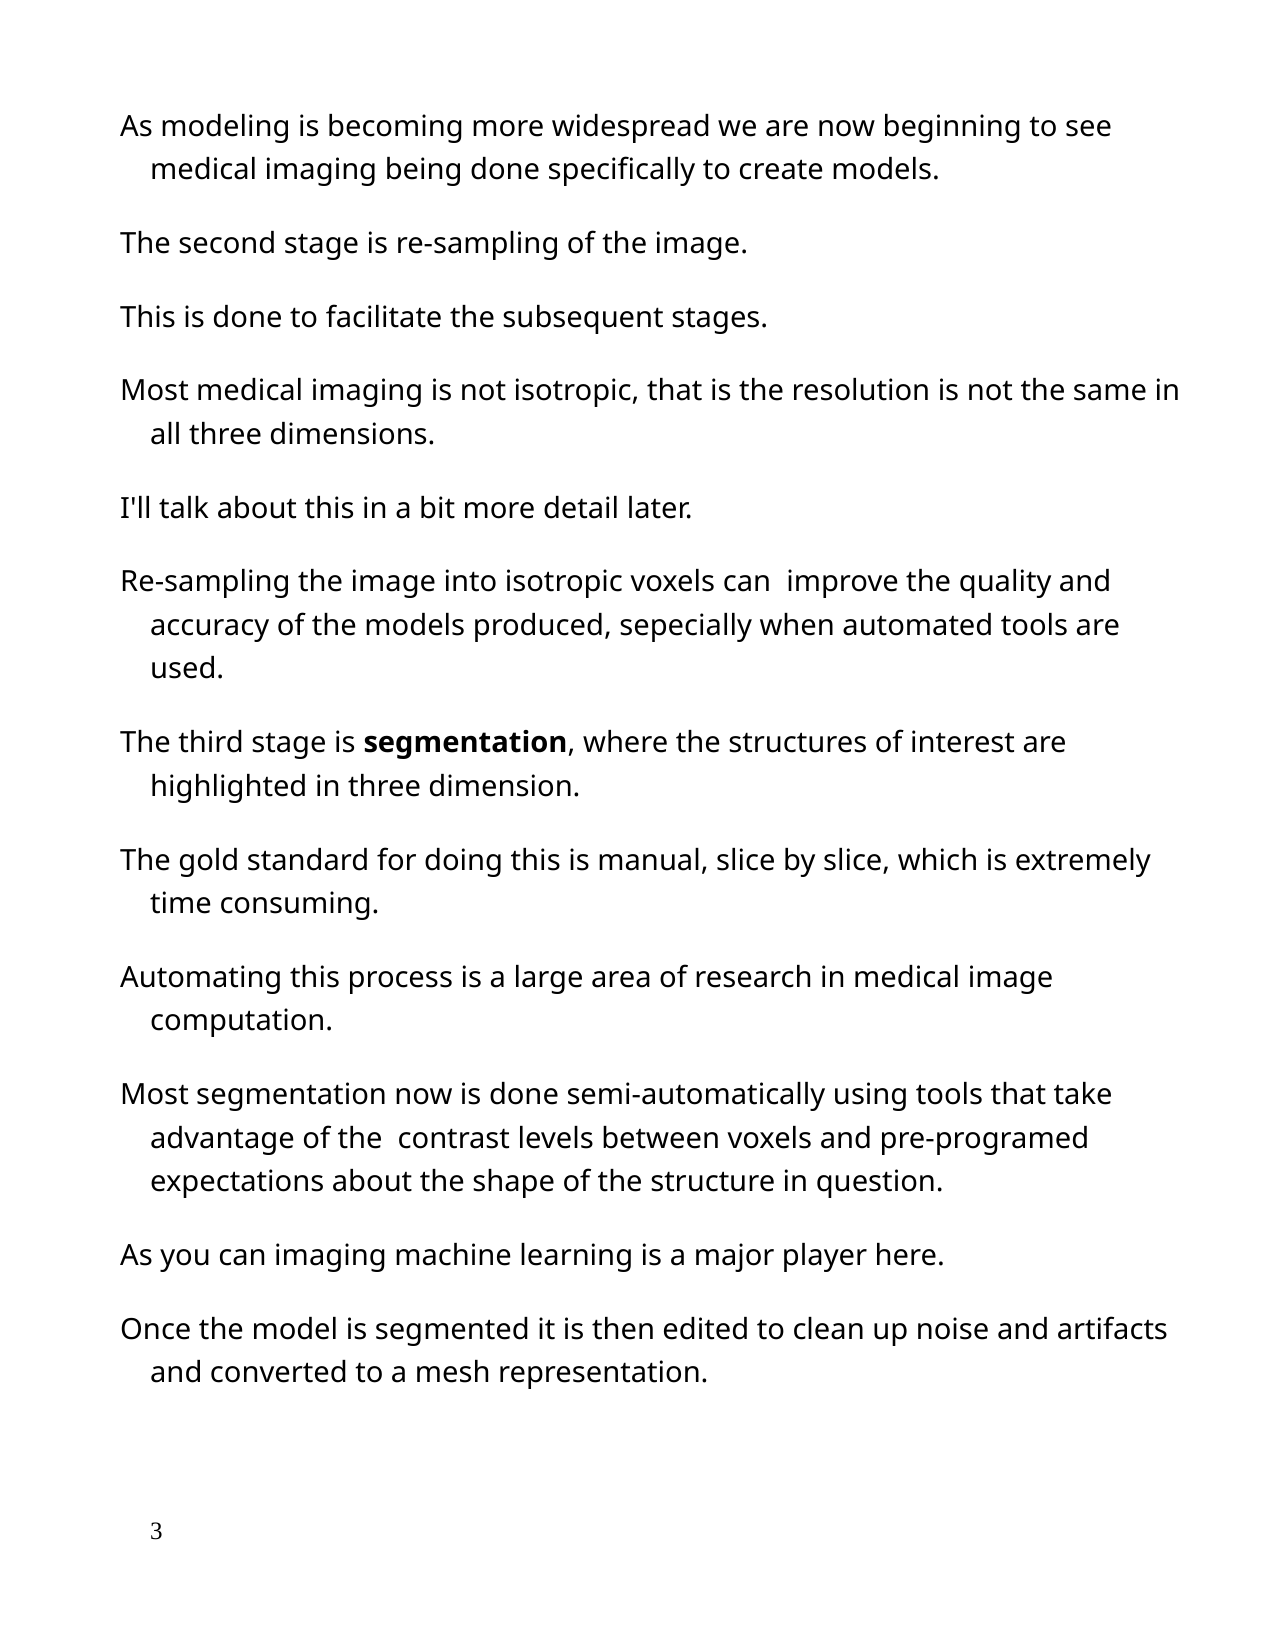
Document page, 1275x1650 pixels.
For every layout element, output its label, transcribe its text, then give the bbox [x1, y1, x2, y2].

text Most segmentation now is done semi-automatically using tools that take advantage of the contrast levels between voxels and pre-programed expectations about the shape of the structure in question. [120, 1073, 1200, 1200]
text As modeling is becoming more widespread we are now beginning to see medical imaging being done specifically to create models. [120, 105, 1200, 188]
text The gold standard for doing this is manual, slice by slice, which is extremely time consuming. [120, 839, 1200, 922]
text Most medical imaging is not isotropic, that is the resolution is not the same in all three dimensions. [120, 369, 1200, 453]
text I'll talk about this in a bit more detail later. [120, 487, 1200, 527]
text This is done to facilitate the subsequent stages. [120, 296, 1200, 336]
text The second stage is re-sampling of the image. [120, 222, 1200, 262]
text As you can imaging machine learning is a major player here. [120, 1234, 1200, 1274]
text Re-sampling the image into isotropic voxels can improve the quality and accuracy of the models produced, sepecially when automated tools are used. [120, 561, 1200, 687]
text Automating this process is a large area of research in medical image computation. [120, 956, 1200, 1039]
text The third stage is segmentation, where the structures of interest are highlighted in three dimension. [120, 721, 1200, 805]
text Once the model is segmented it is then edited to clean up noise and artifacts and converted to a mesh representation. [120, 1308, 1200, 1391]
